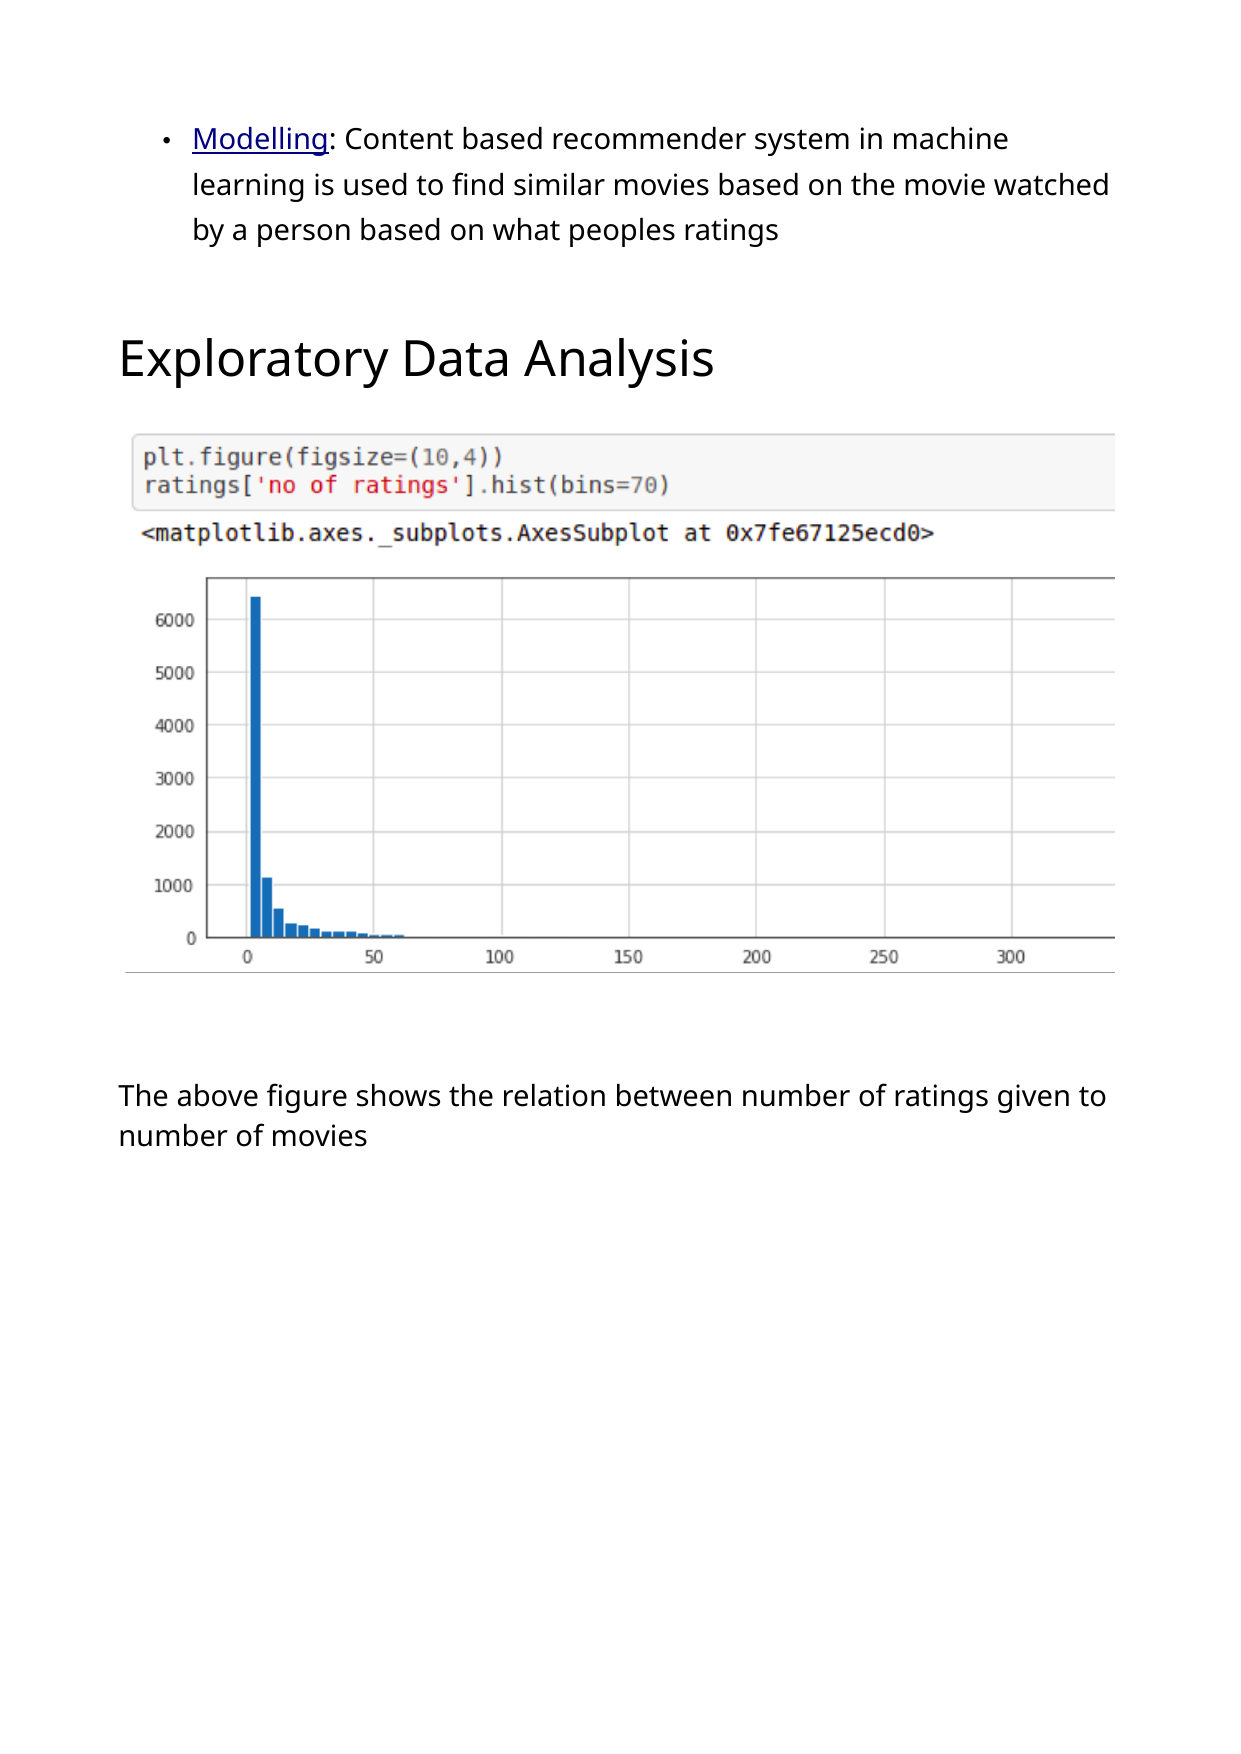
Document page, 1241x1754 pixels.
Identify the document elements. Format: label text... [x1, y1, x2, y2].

list Modelling: Content based recommender system in machine learning is used to find similar movies based on the movie watched by a person based on what peoples ratings [162, 118, 1122, 249]
picture [125, 416, 1115, 973]
text The above figure shows the relation between number of ratings given to number of movies [118, 1075, 1122, 1154]
text Exploratory Data Analysis [118, 323, 1122, 391]
